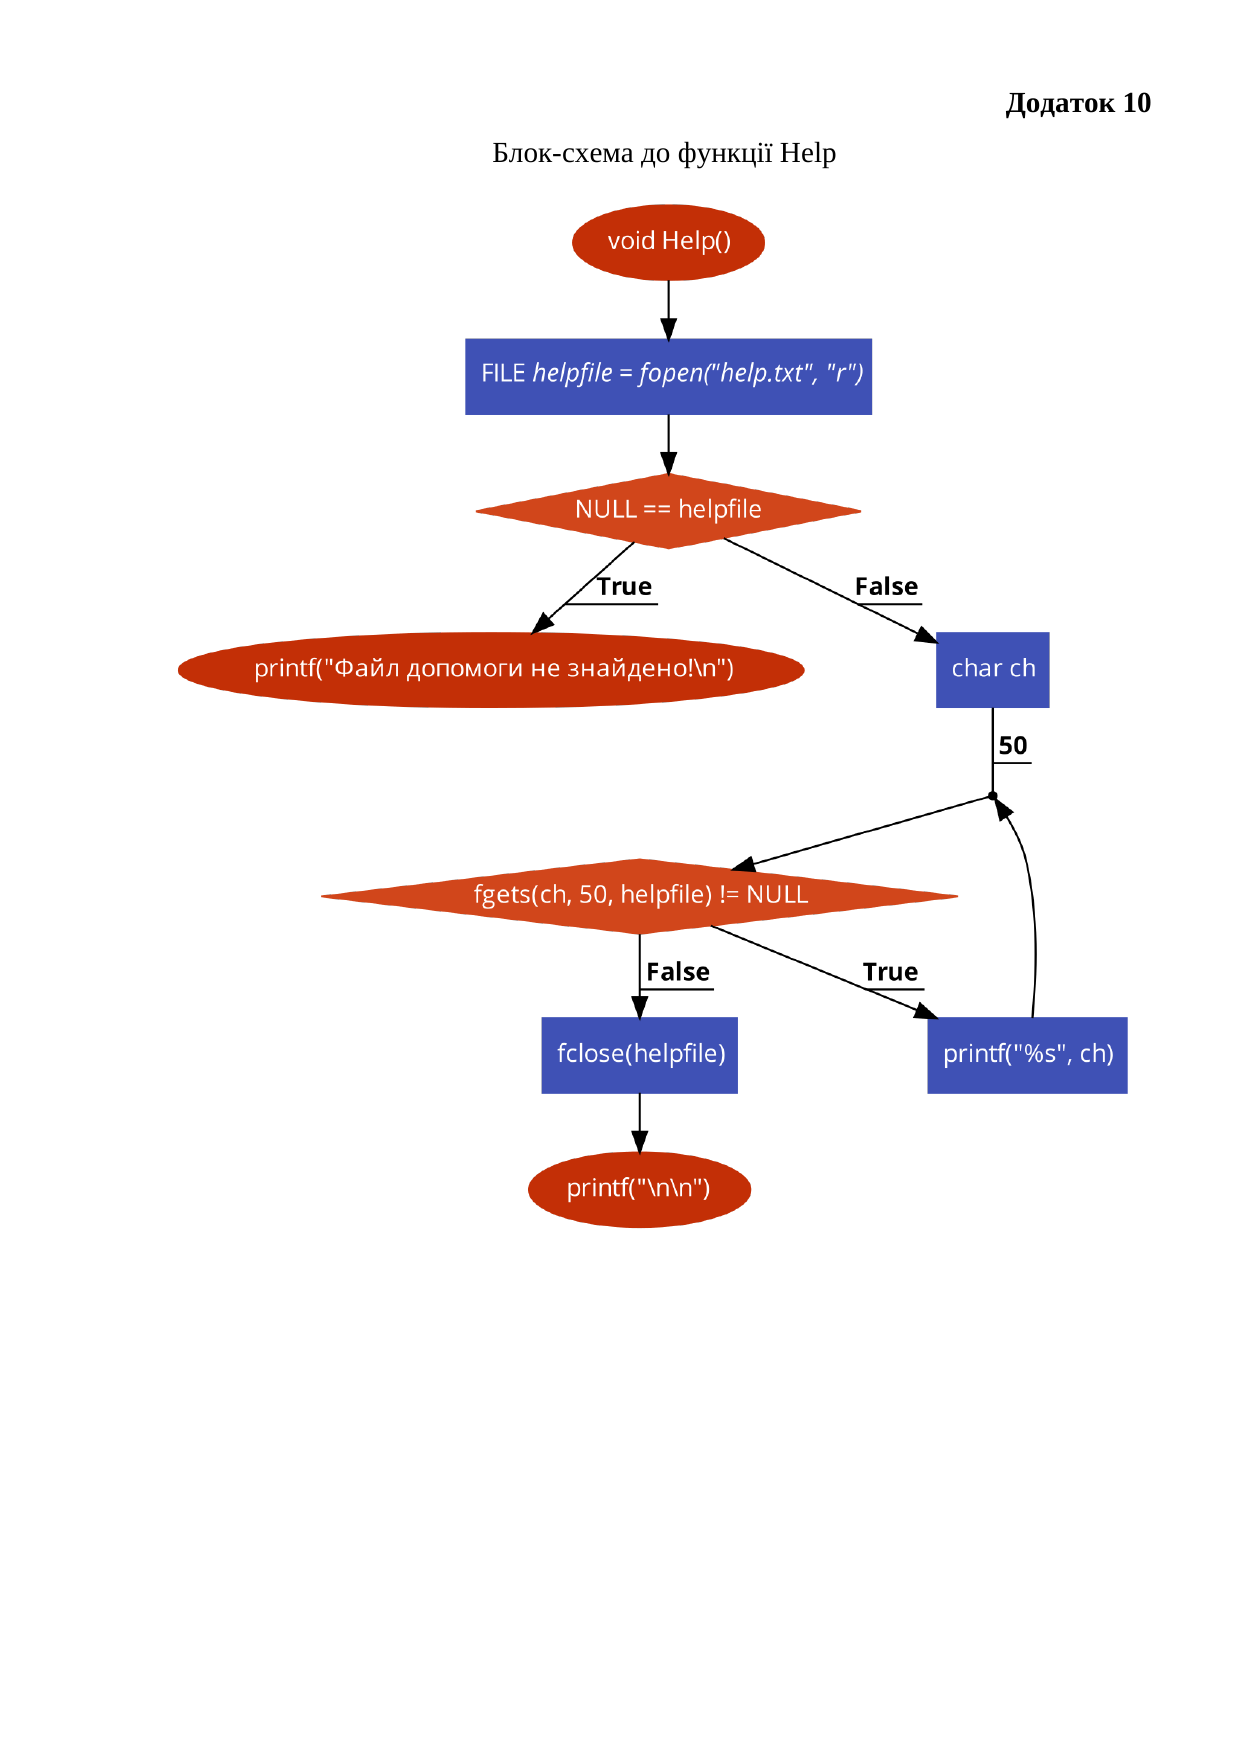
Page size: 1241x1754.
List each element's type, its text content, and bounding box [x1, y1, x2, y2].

text Блок-схема до функції Help [177, 135, 1152, 169]
text Додаток 10 [177, 85, 1152, 118]
picture [170, 196, 1145, 1246]
